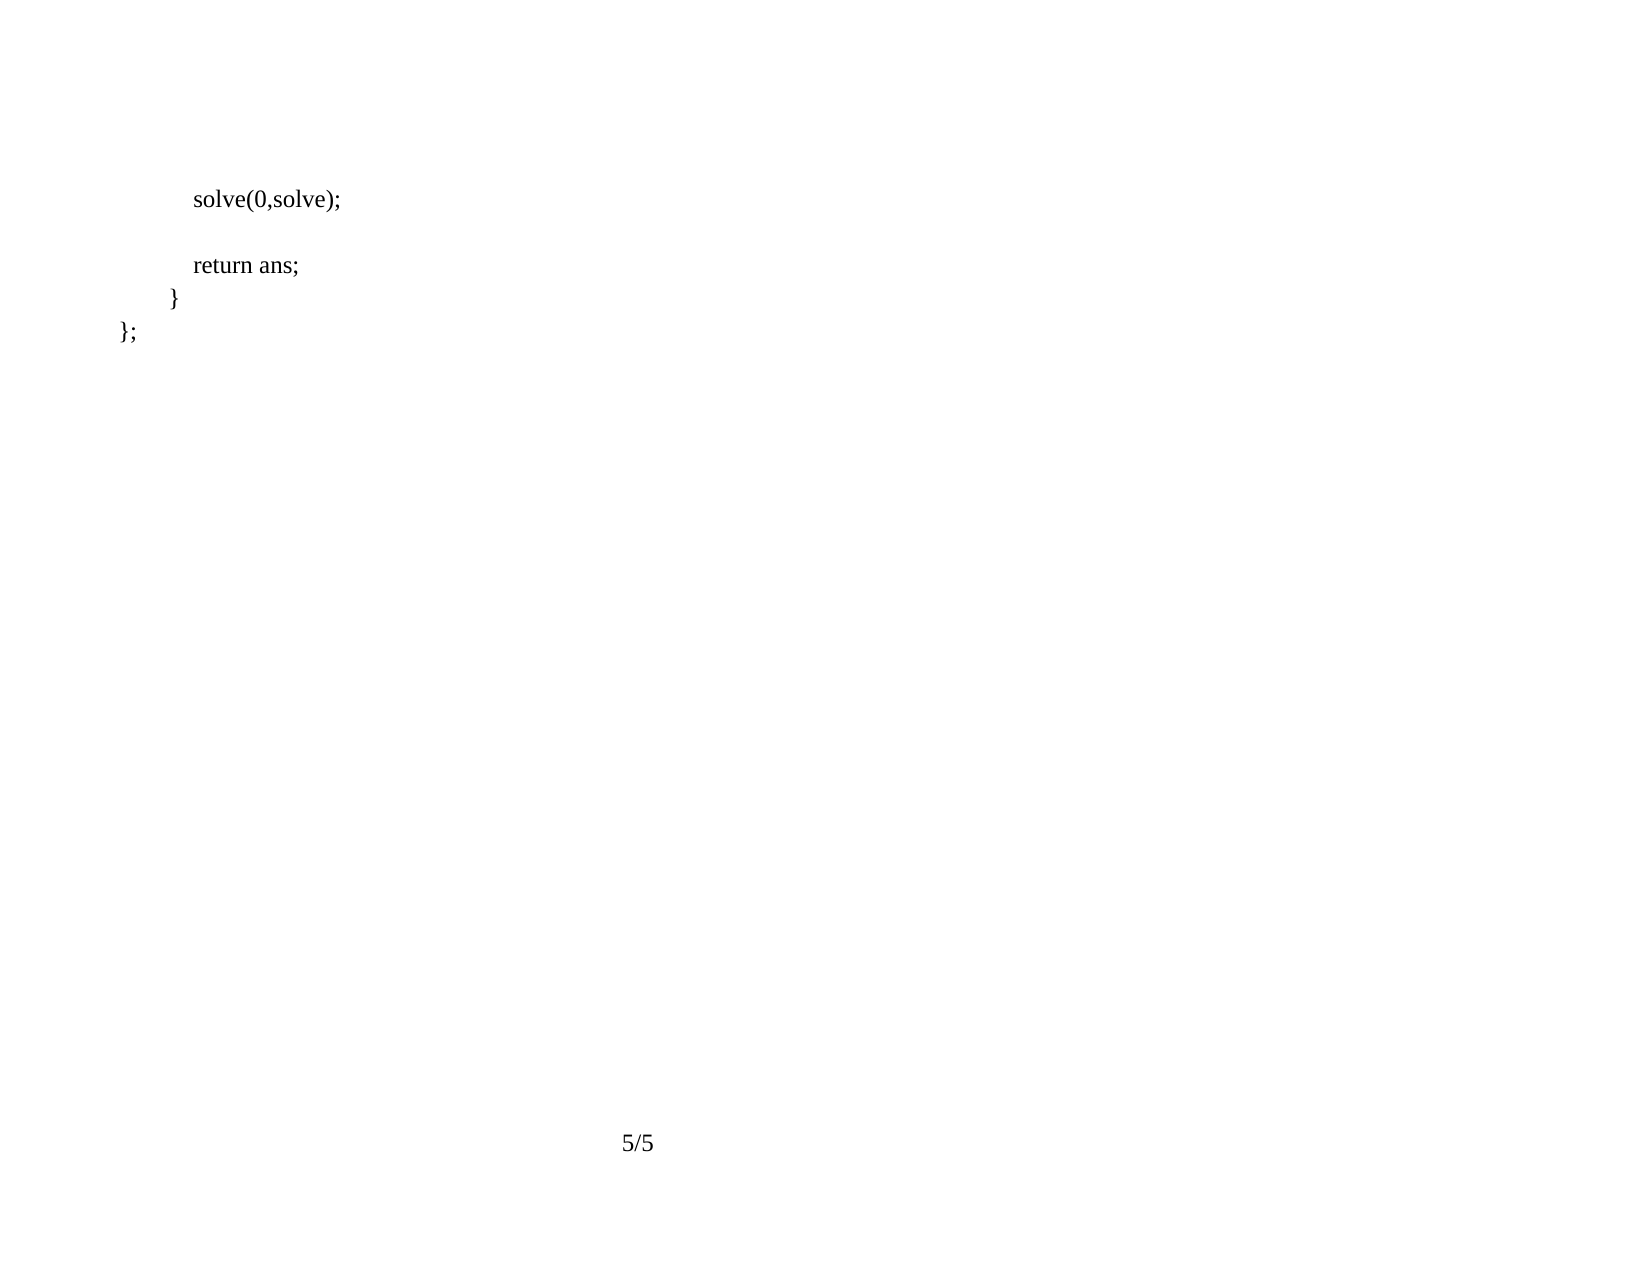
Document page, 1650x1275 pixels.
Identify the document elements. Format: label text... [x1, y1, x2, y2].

text return ans; [118, 250, 1532, 279]
text }; [118, 316, 1532, 345]
text } [118, 283, 1532, 312]
text solve(0,solve); [118, 184, 1532, 213]
